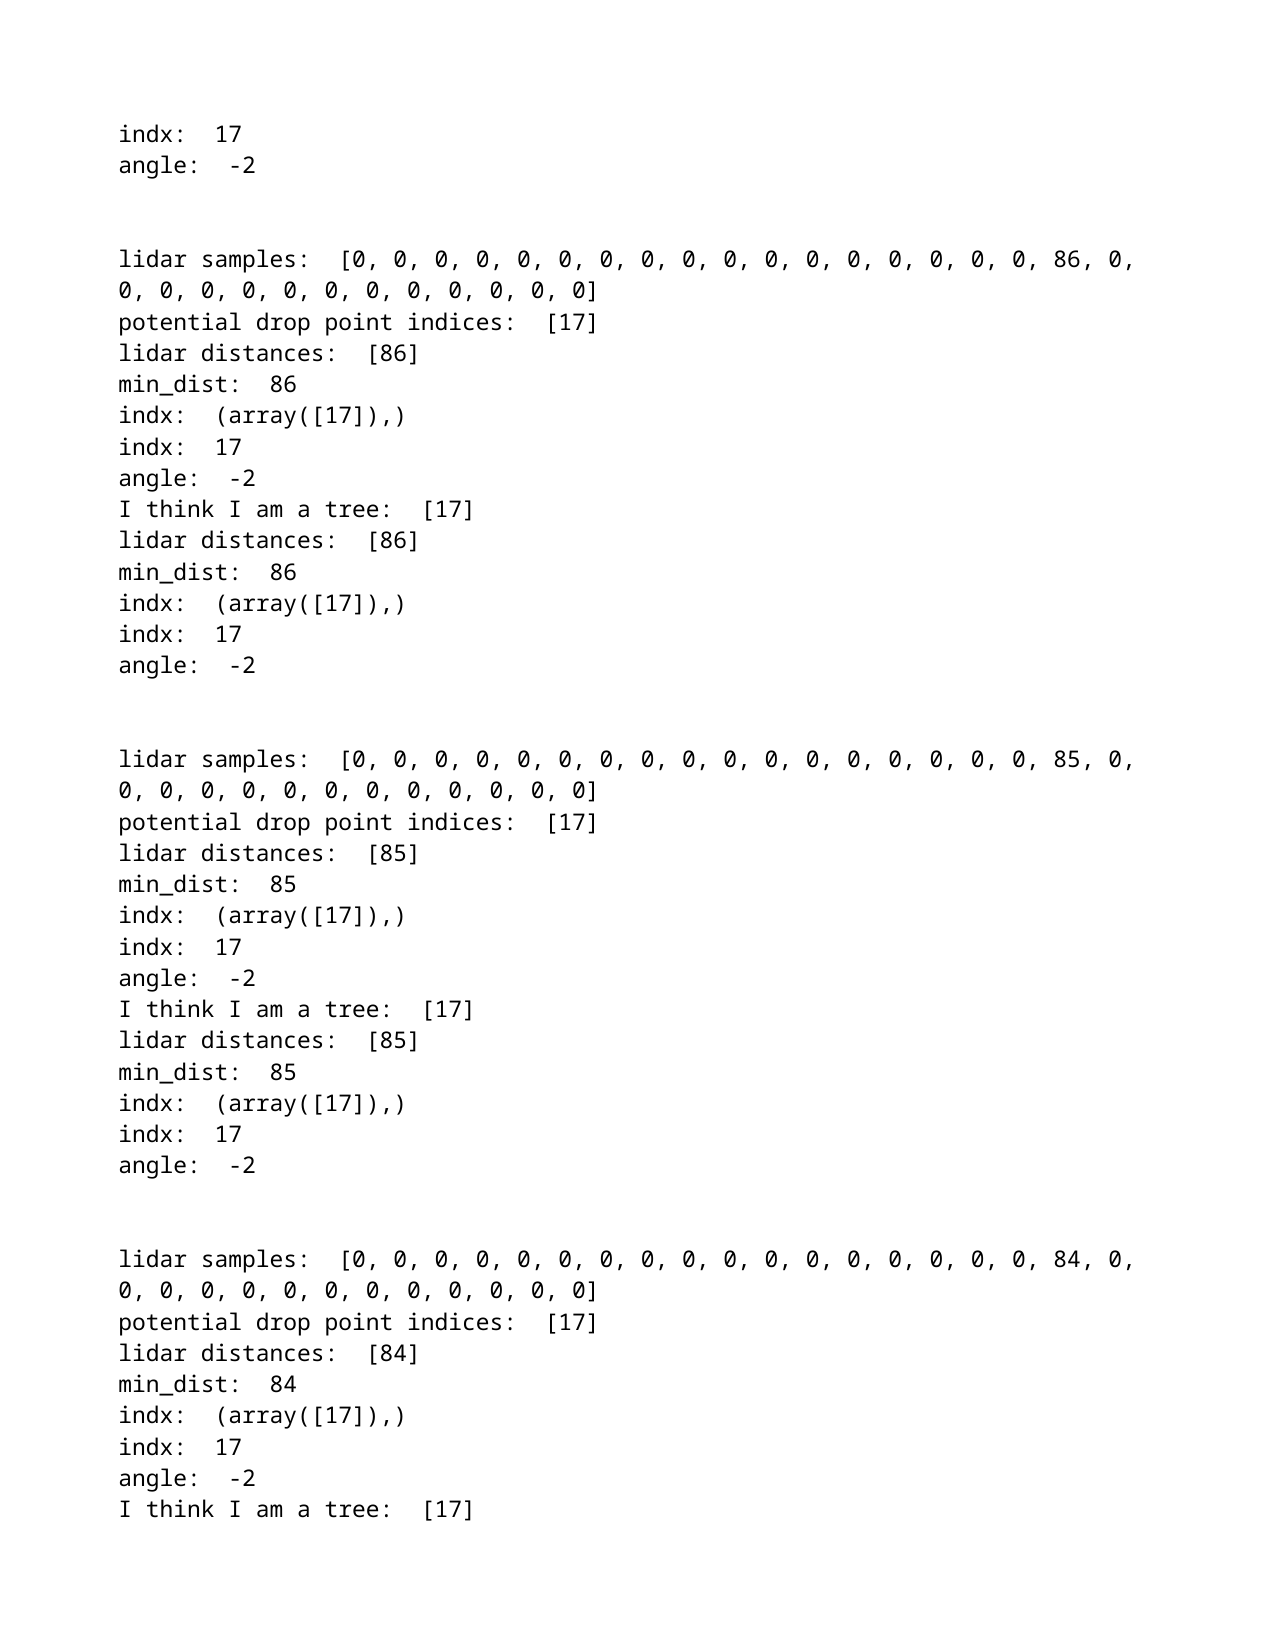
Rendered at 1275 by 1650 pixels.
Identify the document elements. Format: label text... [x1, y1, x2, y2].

text indx: (array([17]),) [118, 1399, 1157, 1431]
text potential drop point indices: [17] [118, 1306, 1157, 1337]
text lidar distances: [85] [118, 1024, 1157, 1056]
text lidar samples: [0, 0, 0, 0, 0, 0, 0, 0, 0, 0, 0, 0, 0, 0, 0, 0, 0, 86, 0, 0, 0, 0, 0, 0, 0, 0, 0, 0, 0, 0, 0] [118, 243, 1157, 306]
text I think I am a tree: [17] [118, 493, 1157, 524]
text angle: -2 [118, 649, 1157, 681]
text indx: 17 [118, 618, 1157, 649]
text min_dist: 85 [118, 1056, 1157, 1087]
text potential drop point indices: [17] [118, 306, 1157, 337]
text indx: 17 [118, 1118, 1157, 1149]
text lidar samples: [0, 0, 0, 0, 0, 0, 0, 0, 0, 0, 0, 0, 0, 0, 0, 0, 0, 85, 0, 0, 0, 0, 0, 0, 0, 0, 0, 0, 0, 0, 0] [118, 743, 1157, 806]
text lidar samples: [0, 0, 0, 0, 0, 0, 0, 0, 0, 0, 0, 0, 0, 0, 0, 0, 0, 84, 0, 0, 0, 0, 0, 0, 0, 0, 0, 0, 0, 0, 0] [118, 1243, 1157, 1306]
text lidar distances: [85] [118, 837, 1157, 868]
text indx: (array([17]),) [118, 399, 1157, 431]
text potential drop point indices: [17] [118, 806, 1157, 837]
text I think I am a tree: [17] [118, 993, 1157, 1024]
text min_dist: 86 [118, 368, 1157, 399]
text indx: (array([17]),) [118, 899, 1157, 931]
text indx: 17 [118, 1431, 1157, 1462]
text lidar distances: [86] [118, 524, 1157, 556]
text angle: -2 [118, 149, 1157, 181]
text angle: -2 [118, 1462, 1157, 1493]
text min_dist: 85 [118, 868, 1157, 899]
text lidar distances: [86] [118, 337, 1157, 368]
text indx: 17 [118, 118, 1157, 149]
text min_dist: 86 [118, 556, 1157, 587]
text indx: (array([17]),) [118, 587, 1157, 618]
text indx: 17 [118, 931, 1157, 962]
text indx: 17 [118, 431, 1157, 462]
text indx: (array([17]),) [118, 1087, 1157, 1118]
text min_dist: 84 [118, 1368, 1157, 1399]
text angle: -2 [118, 962, 1157, 993]
text lidar distances: [84] [118, 1337, 1157, 1368]
text angle: -2 [118, 1149, 1157, 1181]
text angle: -2 [118, 462, 1157, 493]
text I think I am a tree: [17] [118, 1493, 1157, 1524]
